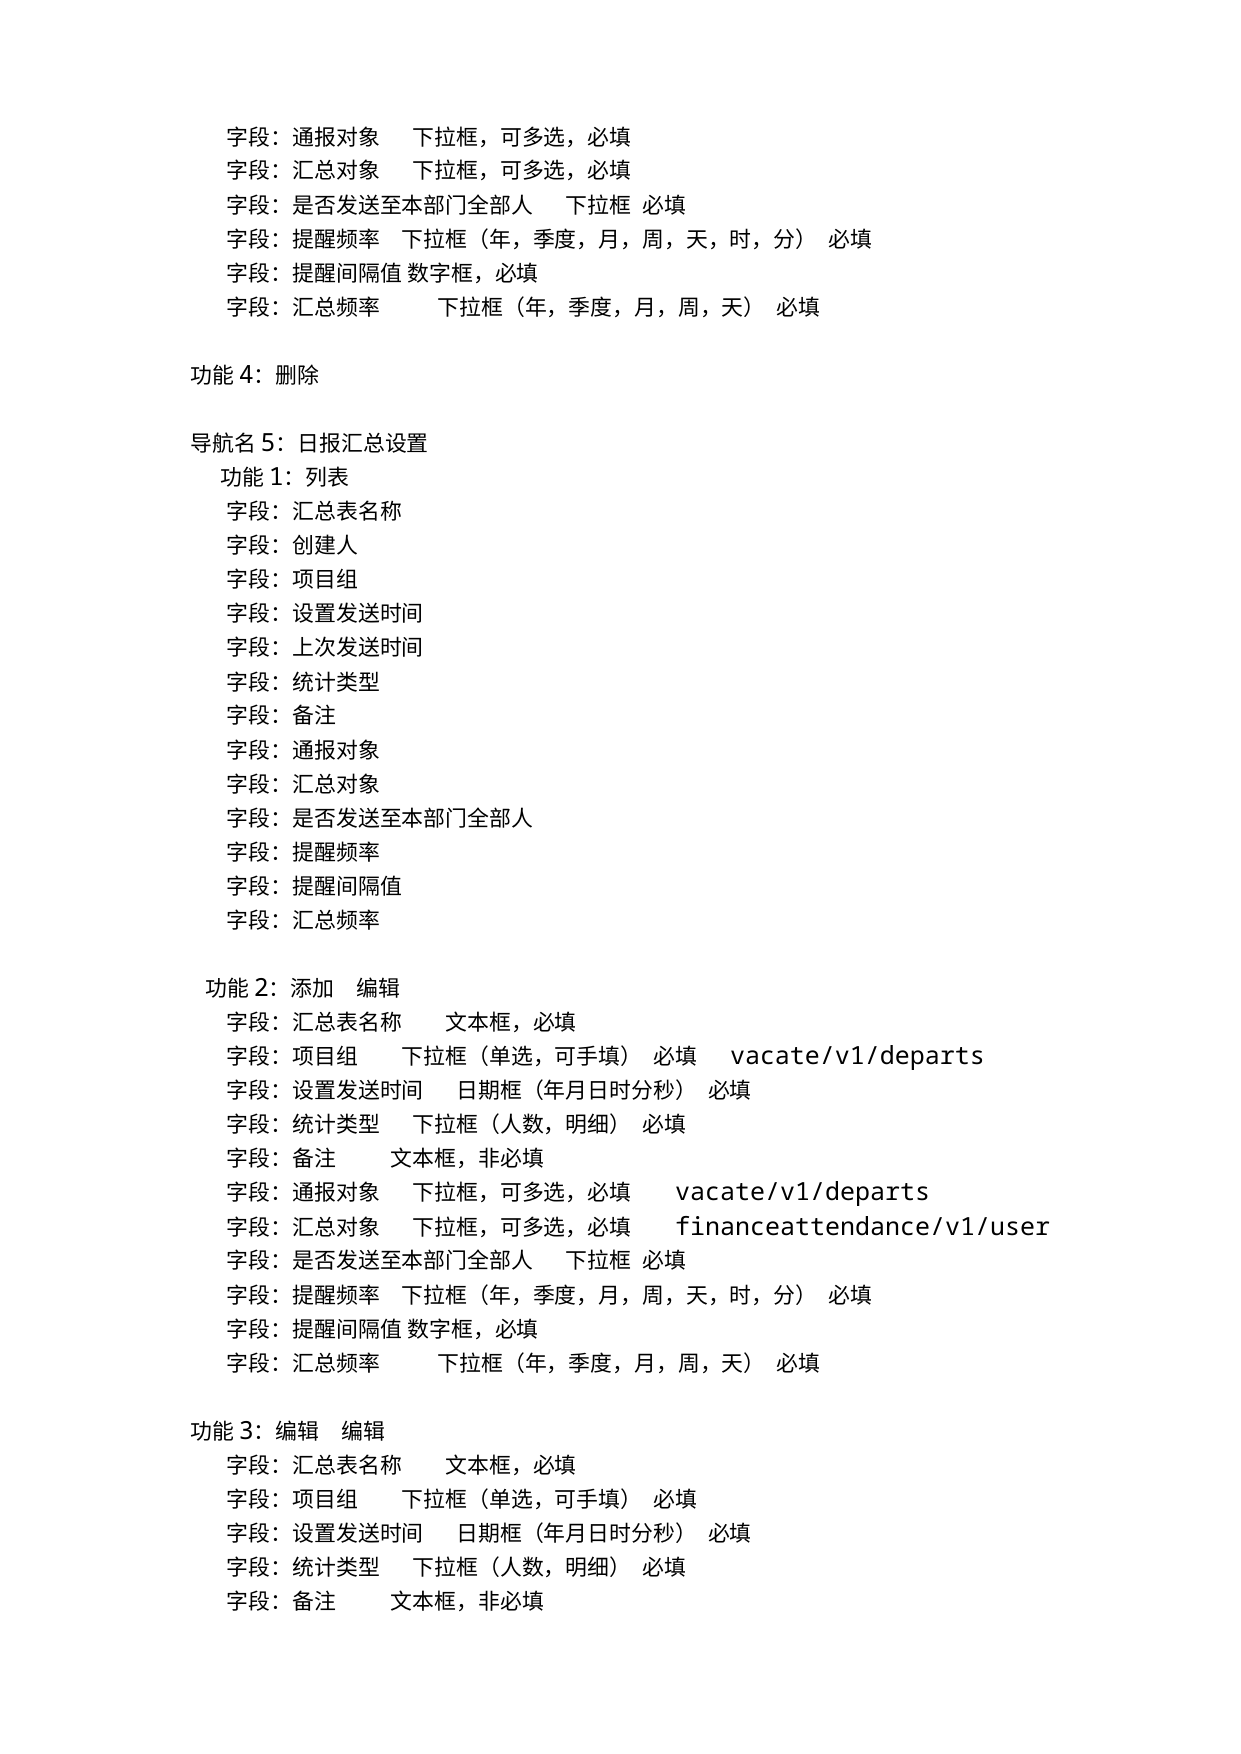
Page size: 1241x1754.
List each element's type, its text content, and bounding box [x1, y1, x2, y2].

text 字段：提醒频率 [118, 833, 1122, 867]
text 字段：创建人 [118, 527, 1122, 561]
text 字段：项目组 [118, 561, 1122, 595]
text 字段：汇总表名称 文本框，必填 [118, 1447, 1122, 1481]
text 字段：项目组 下拉框（单选，可手填） 必填 vacate/v1/departs [118, 1038, 1122, 1072]
text 字段：备注 文本框，非必填 [118, 1140, 1122, 1174]
text 字段：统计类型 下拉框（人数，明细） 必填 [118, 1106, 1122, 1140]
text 字段：汇总频率 下拉框（年，季度，月，周，天） 必填 [118, 288, 1122, 322]
text 功能1：列表 [118, 459, 1122, 493]
text 字段：提醒间隔值 数字框，必填 [118, 254, 1122, 288]
text 字段：汇总表名称 [118, 493, 1122, 527]
text 字段：提醒频率 下拉框（年，季度，月，周，天，时，分） 必填 [118, 220, 1122, 254]
text 字段：汇总表名称 文本框，必填 [118, 1004, 1122, 1038]
text 字段：是否发送至本部门全部人 下拉框 必填 [118, 1242, 1122, 1276]
text 字段：提醒间隔值 [118, 867, 1122, 902]
text 功能3：编辑 编辑 [118, 1412, 1122, 1447]
text 字段：汇总频率 下拉框（年，季度，月，周，天） 必填 [118, 1344, 1122, 1378]
text 字段：设置发送时间 日期框（年月日时分秒） 必填 [118, 1515, 1122, 1549]
text 字段：汇总对象 下拉框，可多选，必填 financeattendance/v1/user [118, 1208, 1122, 1242]
text 字段：统计类型 [118, 663, 1122, 697]
text 字段：设置发送时间 [118, 595, 1122, 629]
text 字段：汇总对象 [118, 765, 1122, 799]
text 字段：是否发送至本部门全部人 [118, 799, 1122, 833]
text 字段：通报对象 [118, 731, 1122, 765]
text 字段：备注 [118, 697, 1122, 731]
text 功能4：删除 [118, 357, 1122, 391]
text 字段：通报对象 下拉框，可多选，必填 [118, 118, 1122, 152]
text 导航名5：日报汇总设置 [118, 425, 1122, 459]
text 字段：设置发送时间 日期框（年月日时分秒） 必填 [118, 1072, 1122, 1106]
text 字段：备注 文本框，非必填 [118, 1583, 1122, 1617]
text 字段：汇总对象 下拉框，可多选，必填 [118, 152, 1122, 186]
text 字段：是否发送至本部门全部人 下拉框 必填 [118, 186, 1122, 220]
text 功能2：添加 编辑 [118, 970, 1122, 1004]
text 字段：上次发送时间 [118, 629, 1122, 663]
text 字段：项目组 下拉框（单选，可手填） 必填 [118, 1481, 1122, 1515]
text 字段：通报对象 下拉框，可多选，必填 vacate/v1/departs [118, 1174, 1122, 1208]
text 字段：统计类型 下拉框（人数，明细） 必填 [118, 1549, 1122, 1583]
text 字段：提醒频率 下拉框（年，季度，月，周，天，时，分） 必填 [118, 1276, 1122, 1310]
text 字段：提醒间隔值 数字框，必填 [118, 1310, 1122, 1344]
text 字段：汇总频率 [118, 902, 1122, 936]
